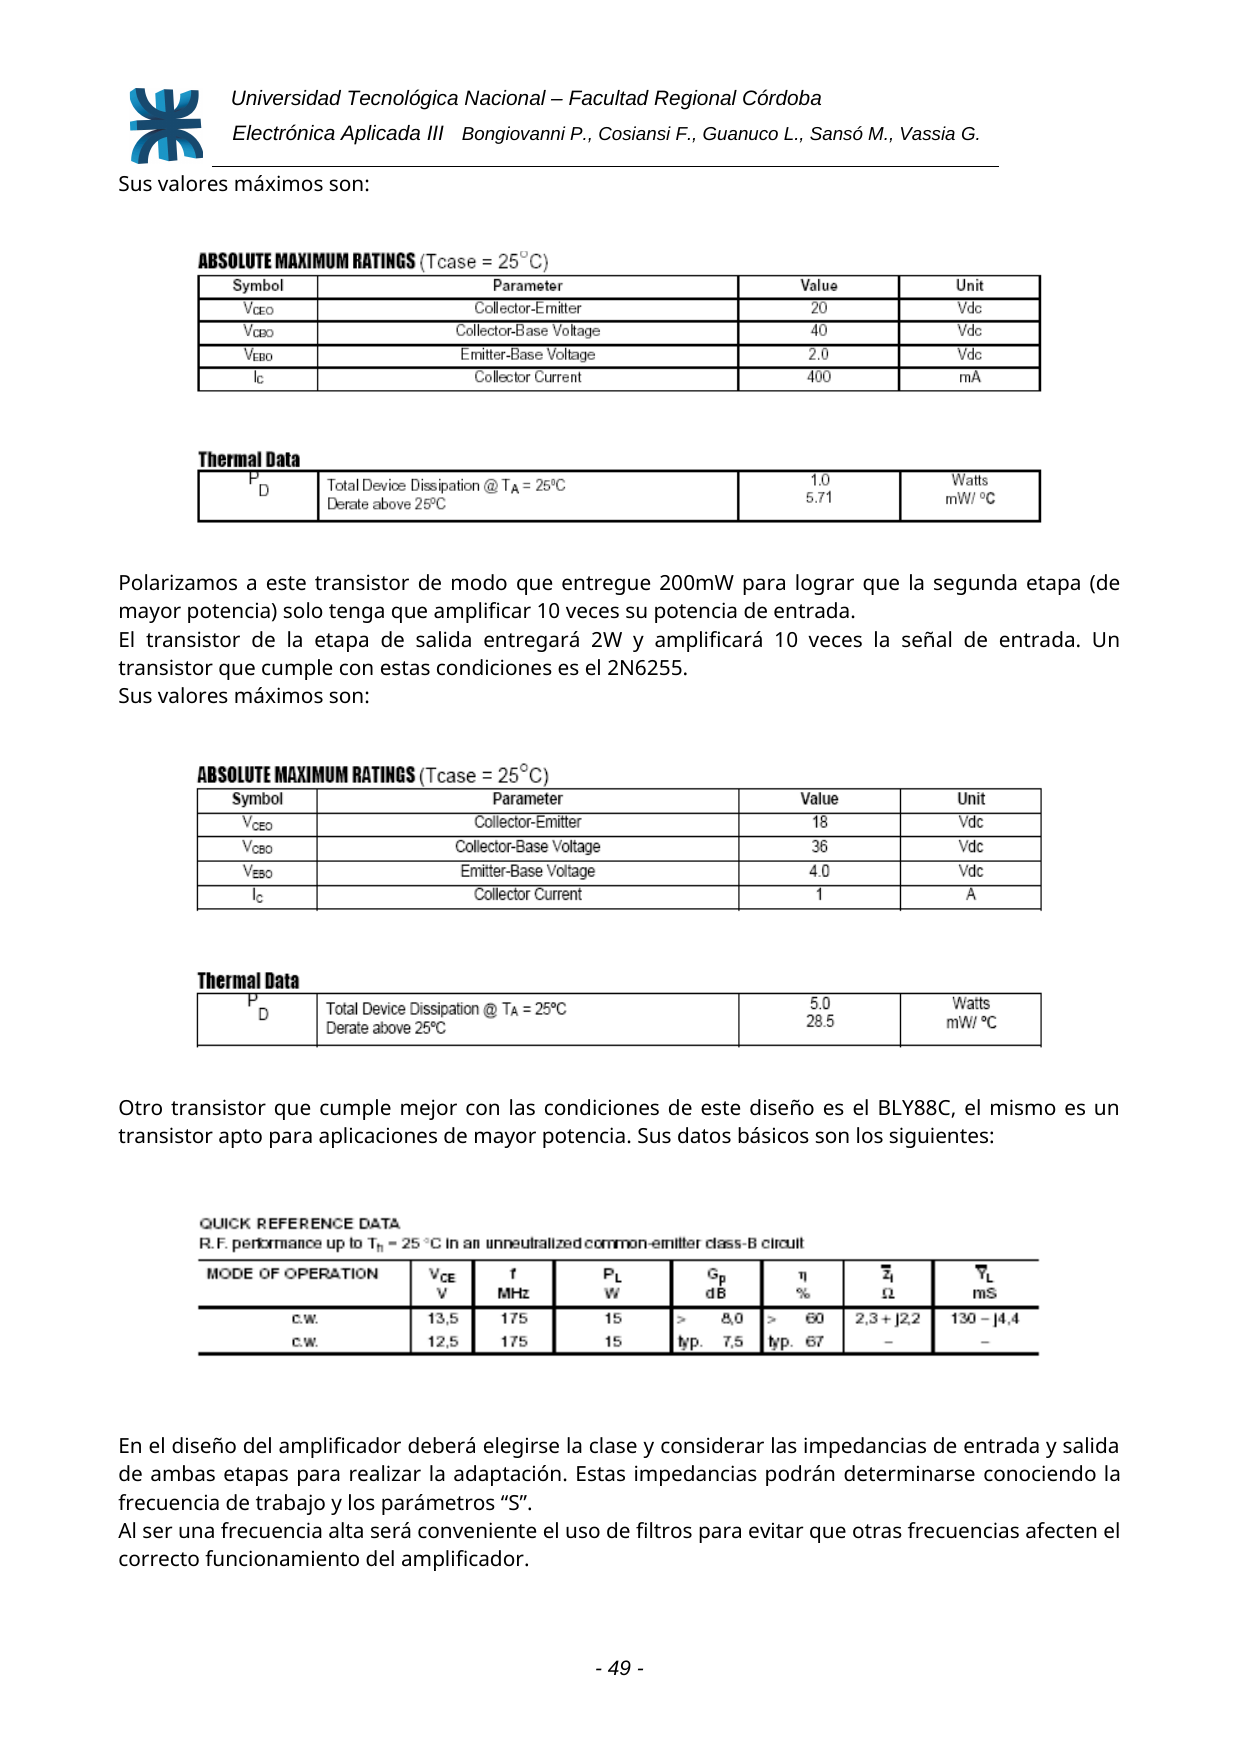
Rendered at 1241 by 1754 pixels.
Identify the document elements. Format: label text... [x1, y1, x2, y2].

picture [129, 88, 203, 164]
text Sus valores máximos son: [118, 682, 1122, 710]
text Al ser una frecuencia alta será conveniente el uso de filtros para evitar que otras frecuencias afecten el correcto funcionamiento del amplificador. [118, 1516, 1122, 1573]
text Otro transistor que cumple mejor con las condiciones de este diseño es el BLY88C, el mismo es un transistor apto para aplicaciones de mayor potencia. Sus datos básicos son los siguientes: [118, 1093, 1122, 1150]
text En el diseño del amplificador deberá elegirse la clase y considerar las impedancias de entrada y salida de ambas etapas para realizar la adaptación. Estas impedancias podrán determinarse conociendo la frecuencia de trabajo y los parámetros “S”. [118, 1431, 1122, 1516]
text El transistor de la etapa de salida entregará 2W y amplificará 10 veces la señal de entrada. Un transistor que cumple con estas condiciones es el 2N6255. [118, 625, 1122, 682]
text Sus valores máximos son: [118, 169, 1122, 198]
text Polarizamos a este transistor de modo que entregue 200mW para lograr que la segunda etapa (de mayor potencia) solo tenga que amplificar 10 veces su potencia de entrada. [118, 568, 1122, 625]
